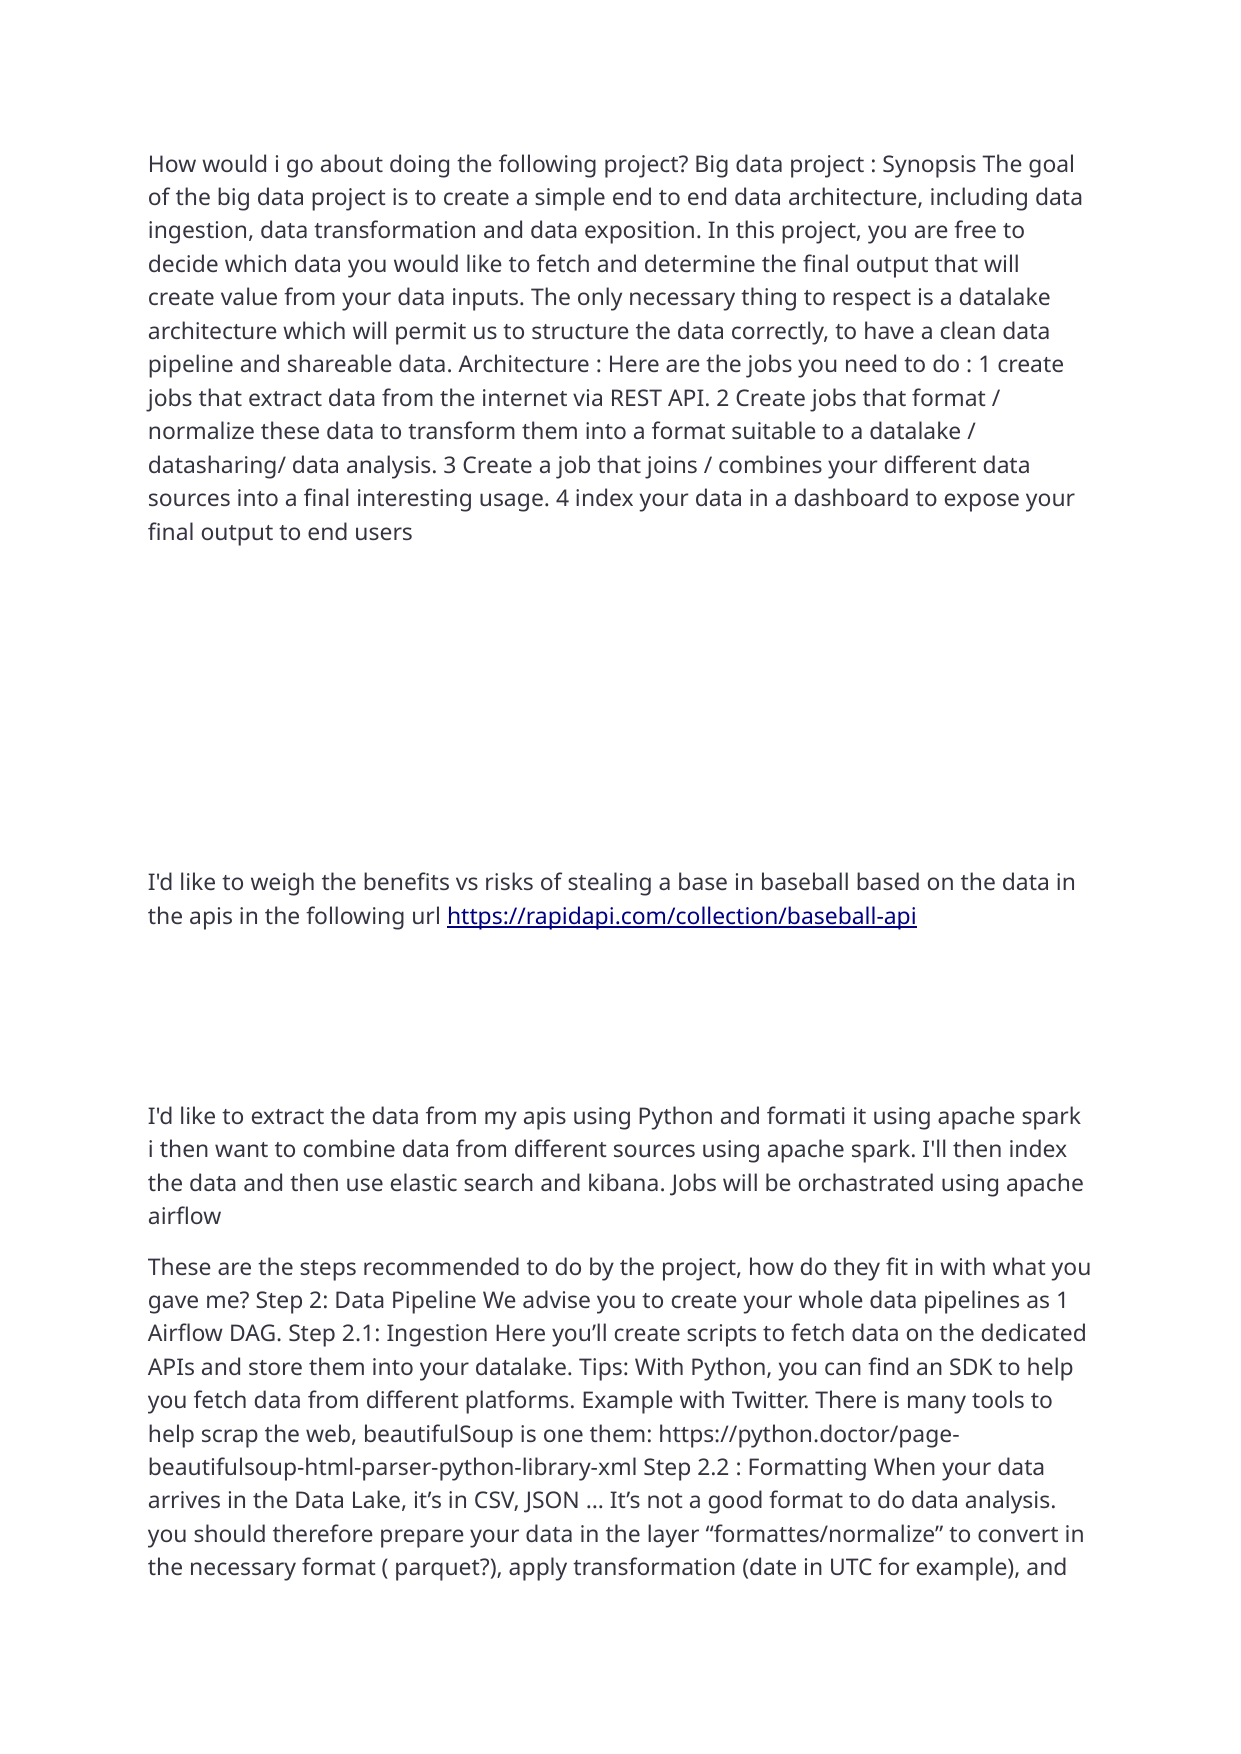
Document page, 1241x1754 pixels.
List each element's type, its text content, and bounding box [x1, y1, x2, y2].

text I'd like to extract the data from my apis using Python and formati it using apache spark i then want to combine data from different sources using apache spark. I'll then index the data and then use elastic search and kibana. Jobs will be orchastrated using apache airflow [148, 1100, 1093, 1232]
text How would i go about doing the following project? Big data project : Synopsis The goal of the big data project is to create a simple end to end data architecture, including data ingestion, data transformation and data exposition. In this project, you are free to decide which data you would like to fetch and determine the final output that will create value from your data inputs. The only necessary thing to respect is a datalake architecture which will permit us to structure the data correctly, to have a clean data pipeline and shareable data. Architecture : Here are the jobs you need to do : 1 create jobs that extract data from the internet via REST API. 2 Create jobs that format / normalize these data to transform them into a format suitable to a datalake / datasharing/ data analysis. 3 Create a job that joins / combines your different data sources into a final interesting usage. 4 index your data in a dashboard to expose your final output to end users [148, 148, 1093, 547]
text These are the steps recommended to do by the project, how do they fit in with what you gave me? Step 2: Data Pipeline We advise you to create your whole data pipelines as 1 Airflow DAG. Step 2.1: Ingestion Here you’ll create scripts to fetch data on the dedicated APIs and store them into your datalake. Tips: With Python, you can find an SDK to help you fetch data from different platforms. Example with Twitter. There is many tools to help scrap the web, beautifulSoup is one them: https://python.doctor/page-beautifulsoup-html-parser-python-library-xml Step 2.2 : Formatting When your data arrives in the Data Lake, it’s in CSV, JSON … It’s not a good format to do data analysis. you should therefore prepare your data in the layer “formattes/normalize” to convert in the necessary format ( parquet?), apply transformation (date in UTC for example), and [148, 1250, 1093, 1583]
text I'd like to weigh the benefits vs risks of stealing a base in baseball based on the data in the apis in the following url https://rapidapi.com/collection/baseball-api [148, 866, 1093, 931]
